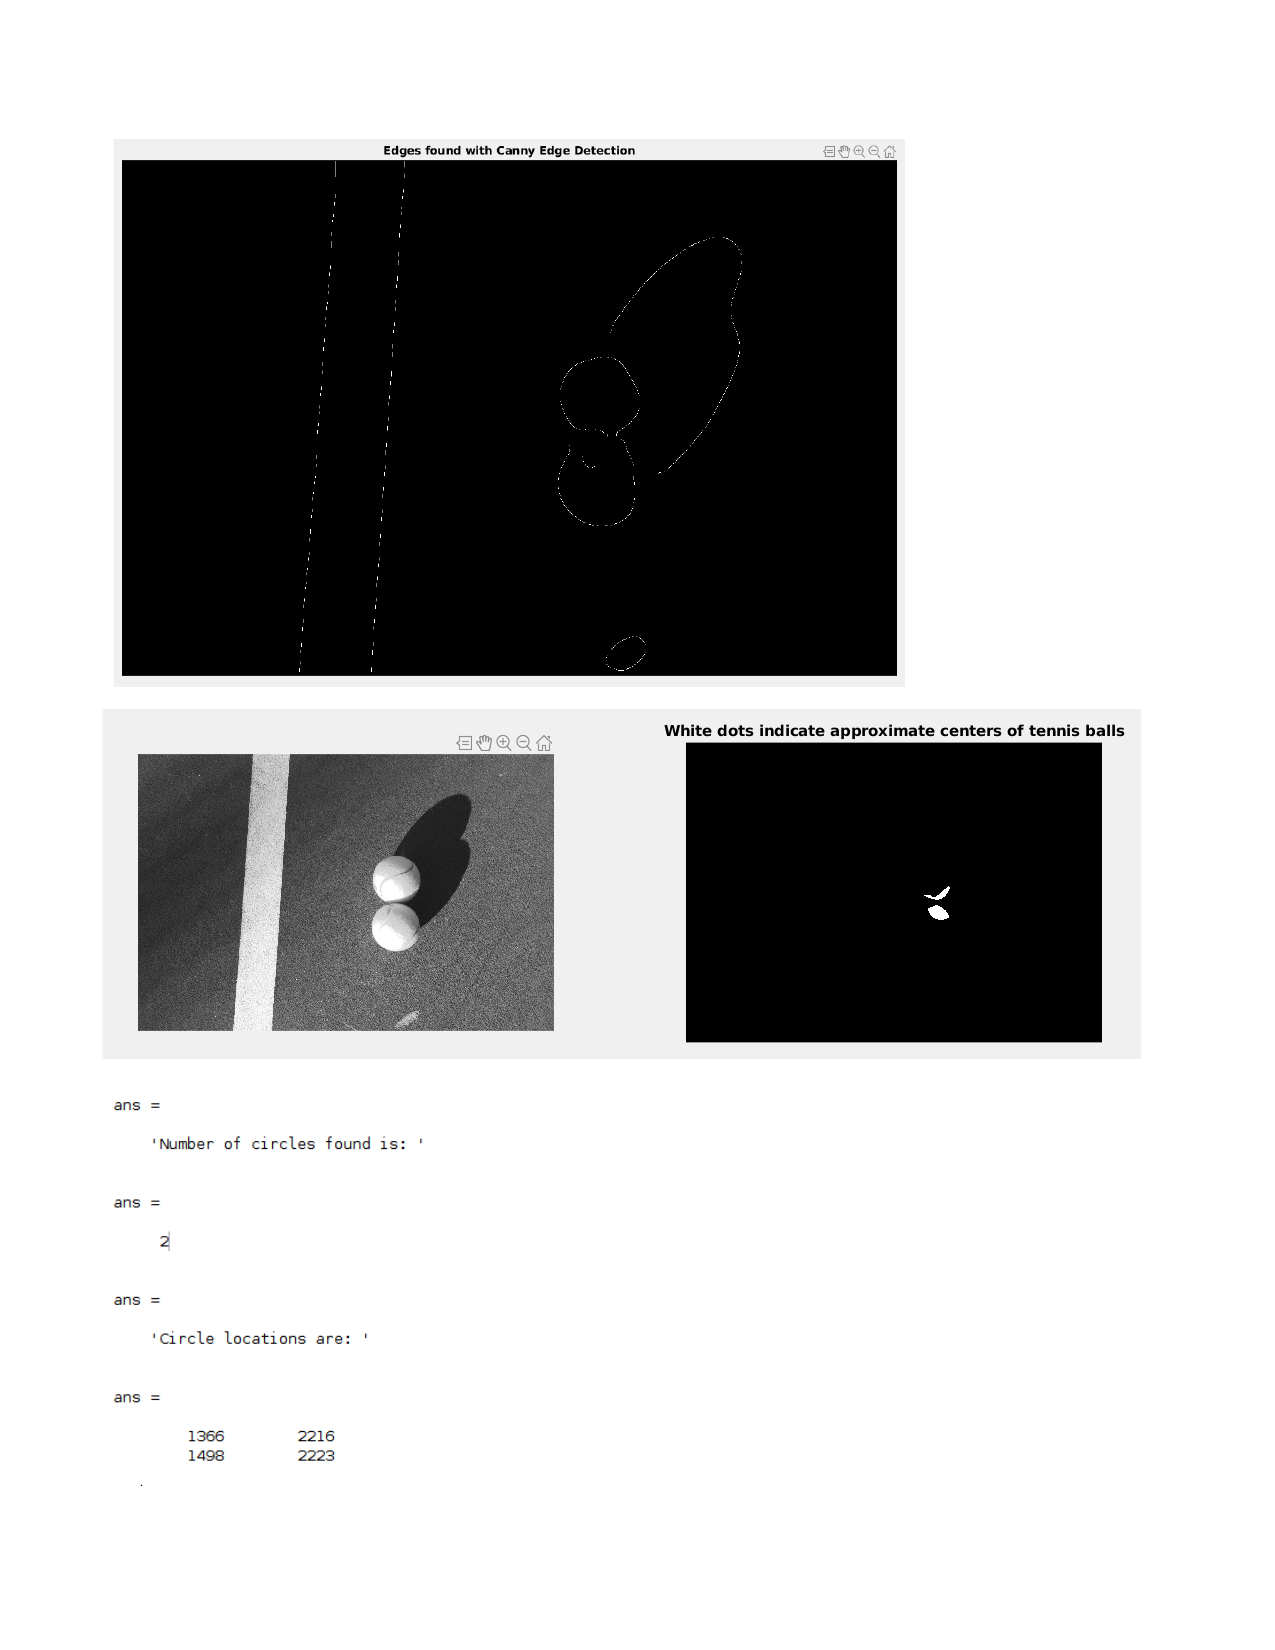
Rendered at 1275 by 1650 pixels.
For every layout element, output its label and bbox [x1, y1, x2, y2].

picture [102, 709, 1142, 1059]
picture [111, 1093, 440, 1486]
picture [113, 139, 906, 687]
